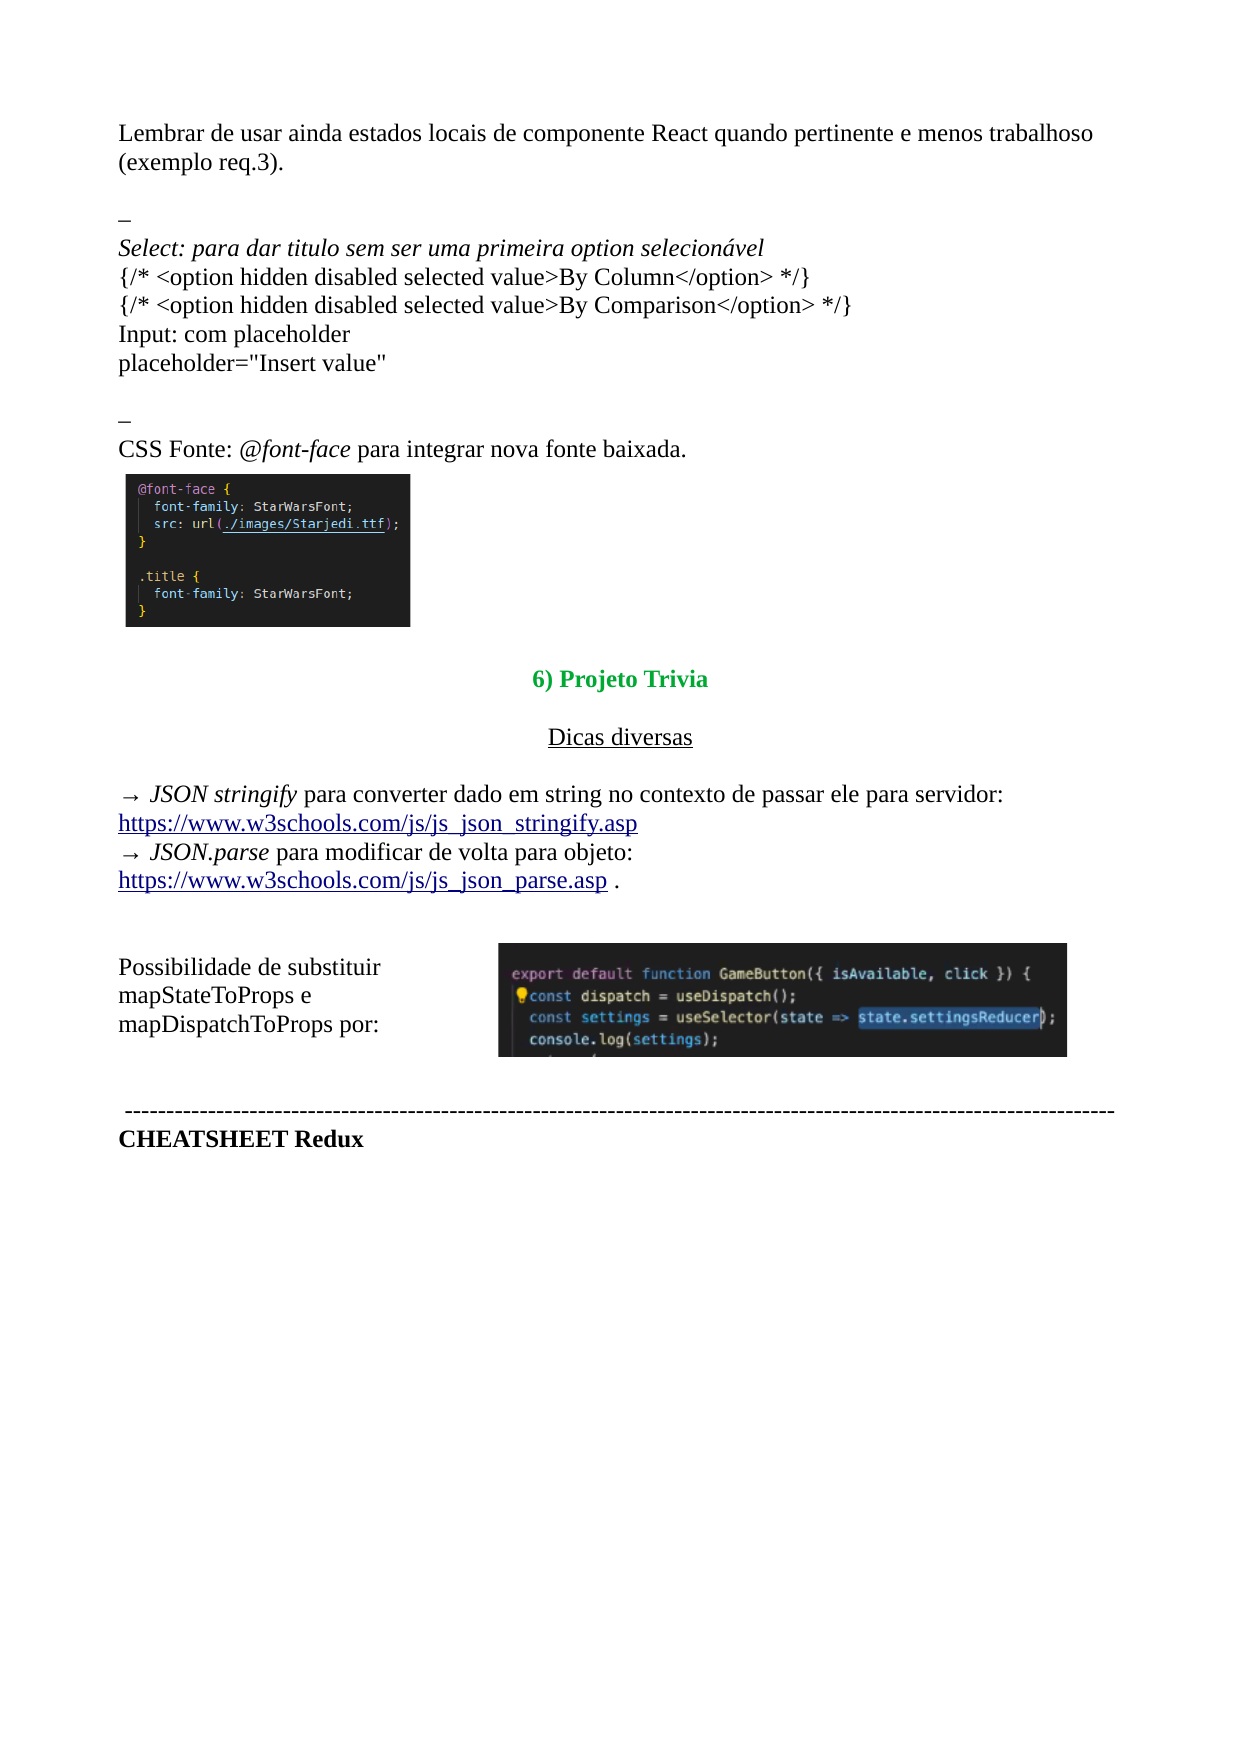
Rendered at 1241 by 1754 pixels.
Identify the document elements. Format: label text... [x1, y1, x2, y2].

text → JSON stringify para converter dado em string no contexto de passar ele para servidor: https://www.w3schools.com/js/js_json_stringify.asp [118, 779, 1122, 837]
picture [498, 943, 1068, 1057]
text ----------------------------------------------------------------------------------------------------------------------- [118, 1096, 1122, 1124]
text CSS Fonte: @font-face para integrar nova fonte baixada. [118, 434, 1122, 463]
picture [125, 474, 411, 627]
text – [118, 204, 1122, 233]
text CHEATSHEET Redux [118, 1124, 1122, 1153]
text – [118, 406, 1122, 434]
text Dicas diversas [118, 722, 1122, 751]
text placeholder="Insert value" [118, 348, 1122, 377]
text Possibilidade de substituir mapStateToProps e mapDispatchToProps por: [118, 952, 498, 1038]
text [1068, 952, 1122, 1038]
text Lembrar de usar ainda estados locais de componente React quando pertinente e menos trabalhoso (exemplo req.3). [118, 118, 1122, 176]
text Select: para dar titulo sem ser uma primeira option selecionável [118, 233, 1122, 262]
text Input: com placeholder [118, 319, 1122, 348]
text 6) Projeto Trivia [118, 664, 1122, 693]
text {/* <option hidden disabled selected value>By Comparison</option> */} [118, 291, 1122, 319]
text {/* <option hidden disabled selected value>By Column</option> */} [118, 262, 1122, 291]
text → JSON.parse para modificar de volta para objeto: https://www.w3schools.com/js/js_json_parse.asp . [118, 837, 1122, 894]
